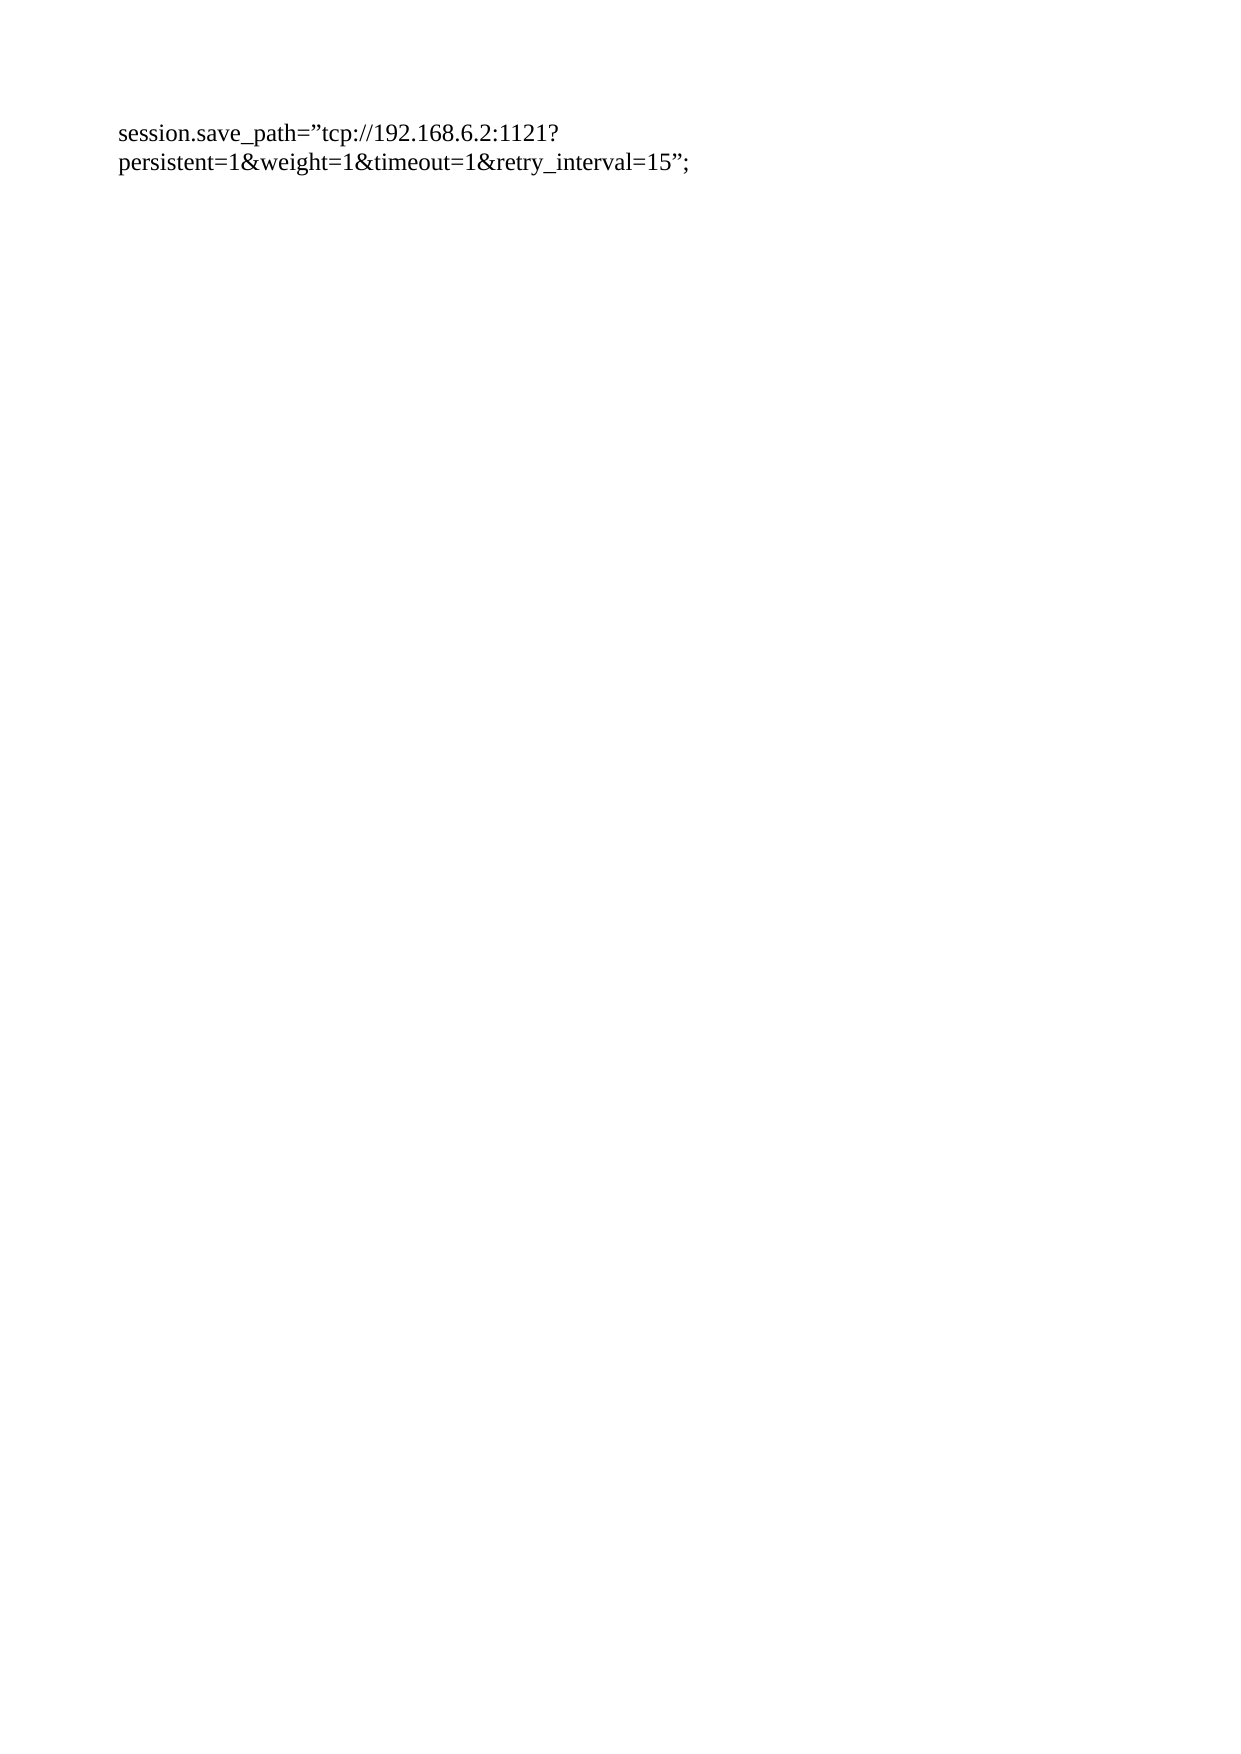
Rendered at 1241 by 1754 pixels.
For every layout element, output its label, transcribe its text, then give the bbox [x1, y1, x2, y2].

text session.save_path=”tcp://192.168.6.2:1121?persistent=1&weight=1&timeout=1&retry_interval=15”; [118, 118, 1122, 176]
